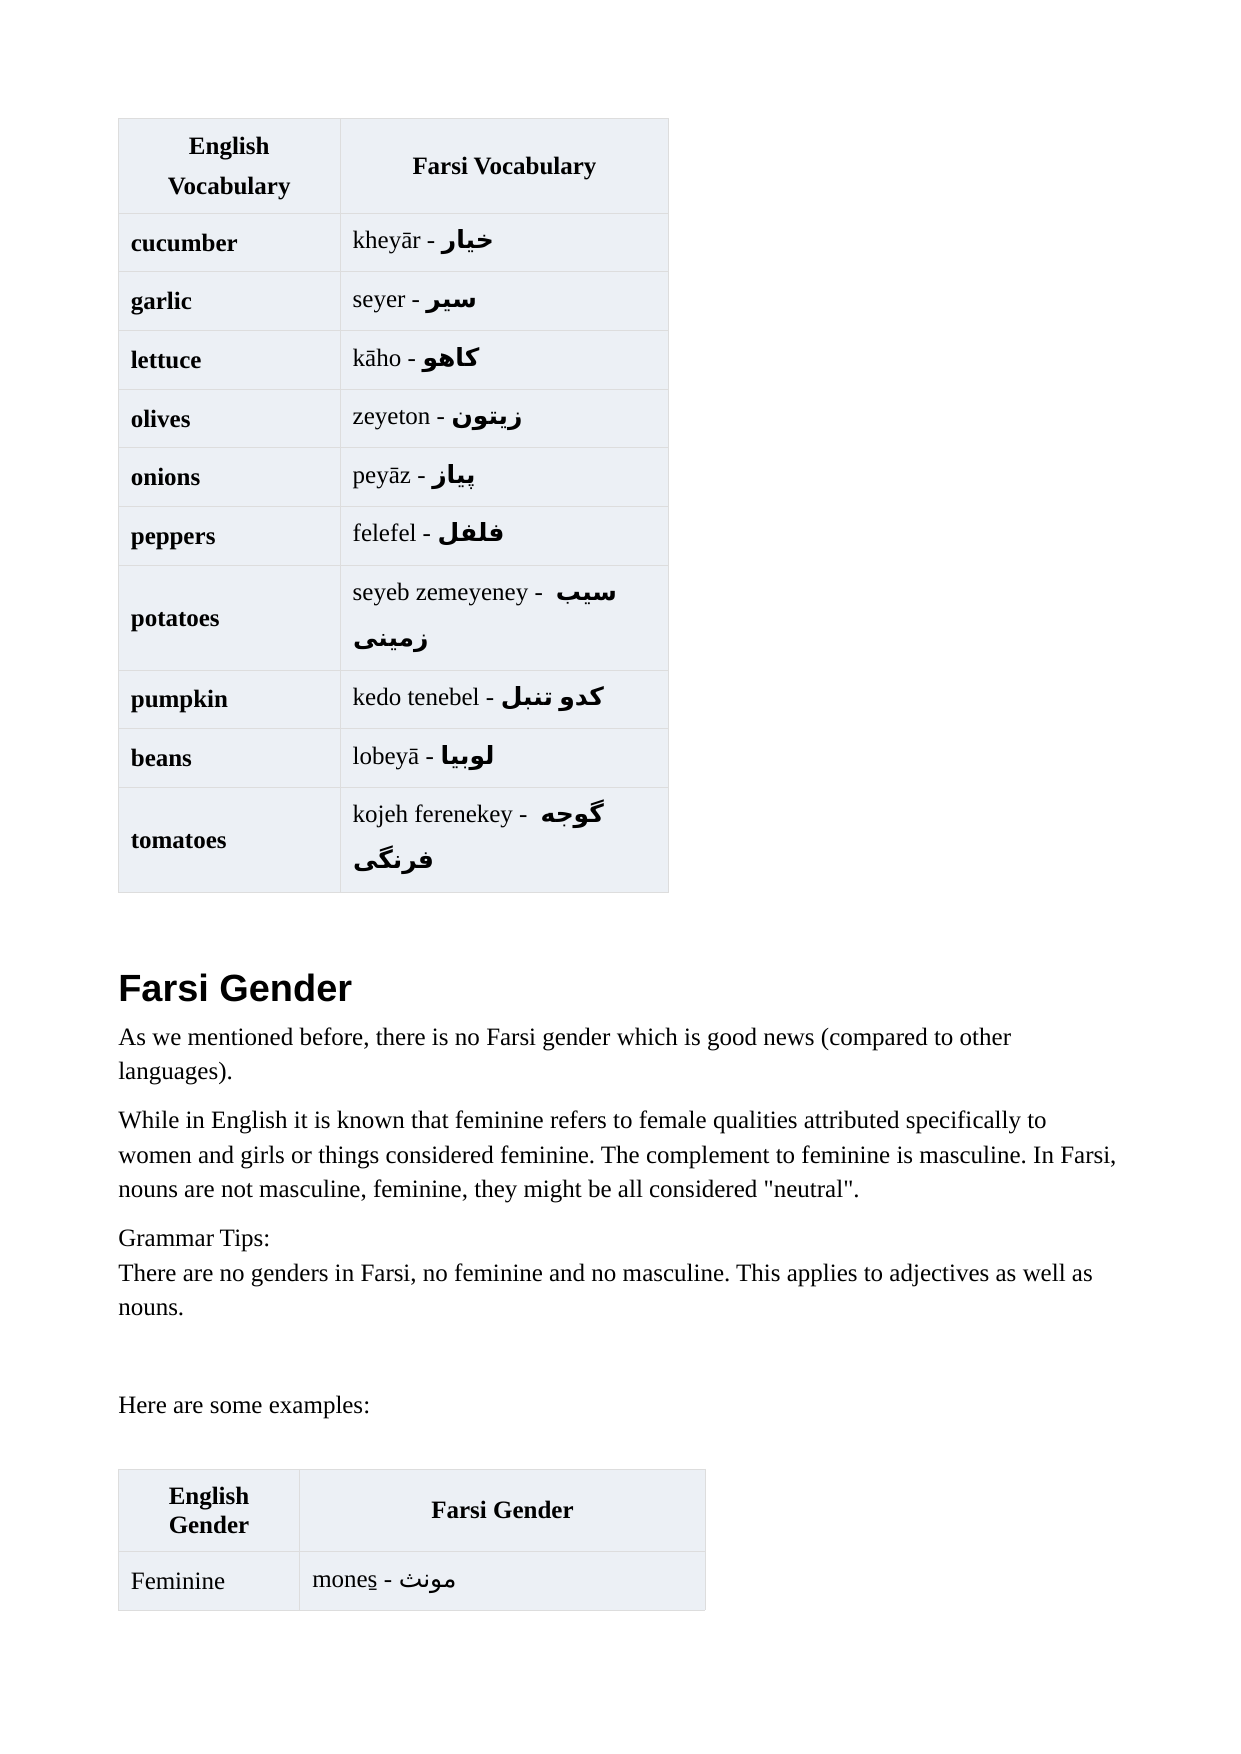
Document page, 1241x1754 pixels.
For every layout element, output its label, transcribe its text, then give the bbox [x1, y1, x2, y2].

text While in English it is known that feminine refers to female qualities attributed specifically to women and girls or things considered feminine. The complement to feminine is masculine. In Farsi, nouns are not masculine, feminine, they might be all considered "neutral". [118, 1106, 1122, 1203]
table_cell beans [119, 729, 340, 787]
table_cell tomatoes [119, 788, 340, 892]
table_cell kāho - کاهو [341, 331, 668, 389]
table_cell kheyār - خیار [341, 214, 668, 271]
table_header Farsi Gender [300, 1470, 705, 1551]
table_header Farsi Vocabulary [341, 119, 668, 213]
table_cell olives [119, 390, 340, 447]
text Grammar Tips: There are no genders in Farsi, no feminine and no masculine. This applies to adjectives as well as nouns. [118, 1223, 1122, 1321]
text Here are some examples: [118, 1391, 1122, 1419]
table_cell mones̱ - مونث [300, 1552, 705, 1610]
table_cell felefel - فلفل [341, 507, 668, 564]
table_cell kedo tenebel - کدو تنبل [341, 671, 668, 728]
text As we mentioned before, there is no Farsi gender which is good news (compared to other languages). [118, 1022, 1122, 1085]
table_cell cucumber [119, 214, 340, 271]
subtitle Farsi Gender [118, 966, 1122, 1009]
table_cell kojeh ferenekey - گوجه فرنگی [341, 788, 668, 892]
table_cell Feminine [119, 1552, 299, 1610]
table_cell garlic [119, 272, 340, 330]
table_cell seyer - سیر [341, 272, 668, 330]
table_cell lettuce [119, 331, 340, 389]
table_cell peyāz - پیاز [341, 448, 668, 506]
table_cell seyeb zemeyeney - سیب زمینی [341, 566, 668, 669]
table_cell pumpkin [119, 671, 340, 728]
table_cell zeyeton - زیتون [341, 390, 668, 447]
table_header English Vocabulary [119, 119, 340, 213]
table_cell peppers [119, 507, 340, 564]
table_cell potatoes [119, 566, 340, 669]
table_cell lobeyā - لوبیا [341, 729, 668, 787]
table_cell onions [119, 448, 340, 506]
table_header English Gender [119, 1470, 299, 1551]
